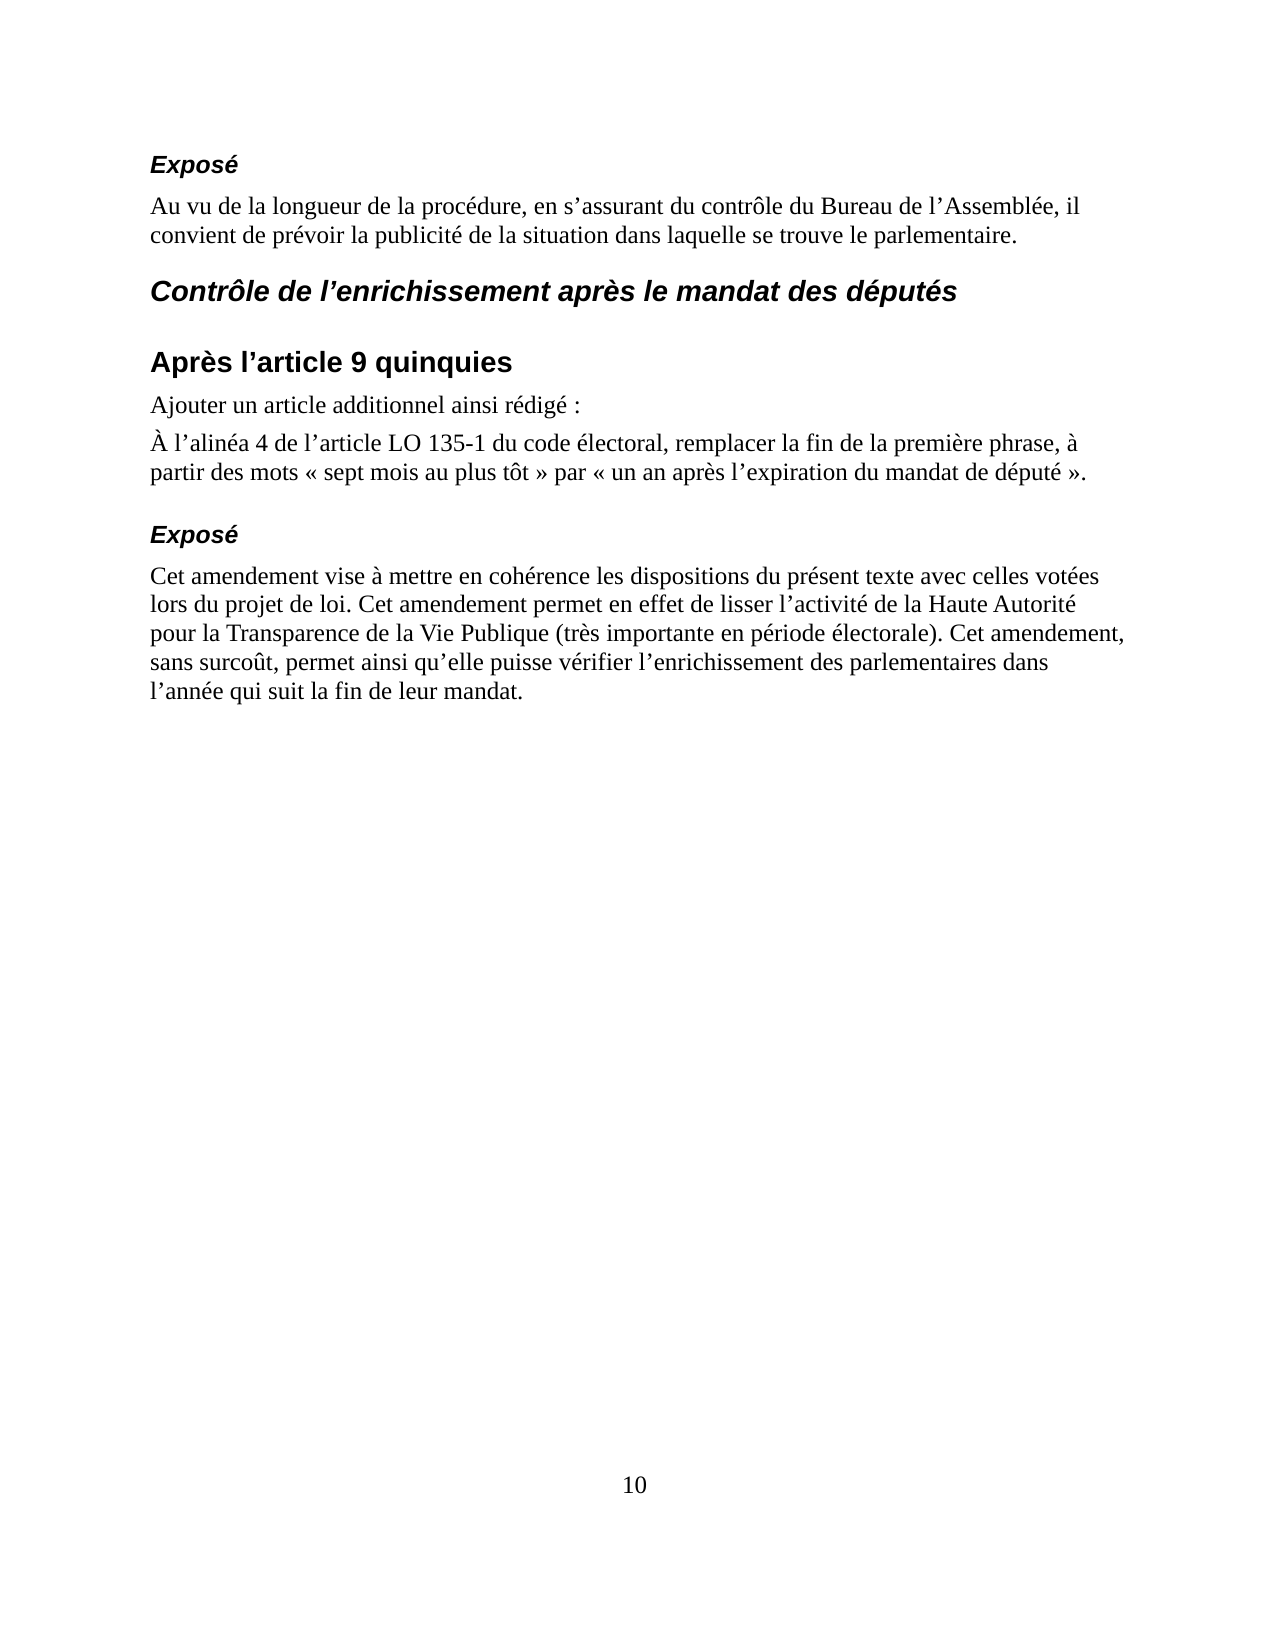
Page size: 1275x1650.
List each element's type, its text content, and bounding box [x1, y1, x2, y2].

text Au vu de la longueur de la procédure, en s’assurant du contrôle du Bureau de l’Assemblée, il convient de prévoir la publicité de la situation dans laquelle se trouve le parlementaire. [150, 191, 1125, 248]
text À l’alinéa 4 de l’article LO 135-1 du code électoral, remplacer la fin de la première phrase, à partir des mots « sept mois au plus tôt » par « un an après l’expiration du mandat de député ». [150, 428, 1125, 486]
subtitle Après l’article 9 quinquies [150, 344, 1125, 378]
subtitle Exposé [150, 150, 1125, 178]
text Cet amendement vise à mettre en cohérence les dispositions du présent texte avec celles votées lors du projet de loi. Cet amendement permet en effet de lisser l’activité de la Haute Autorité pour la Transparence de la Vie Publique (très importante en période électorale). Cet amendement, sans surcoût, permet ainsi qu’elle puisse vérifier l’enrichissement des parlementaires dans l’année qui suit la fin de leur mandat. [150, 561, 1125, 704]
subtitle Contrôle de l’enrichissement après le mandat des députés [150, 273, 1125, 307]
text Ajouter un article additionnel ainsi rédigé : [150, 391, 1125, 419]
subtitle Exposé [150, 520, 1125, 548]
